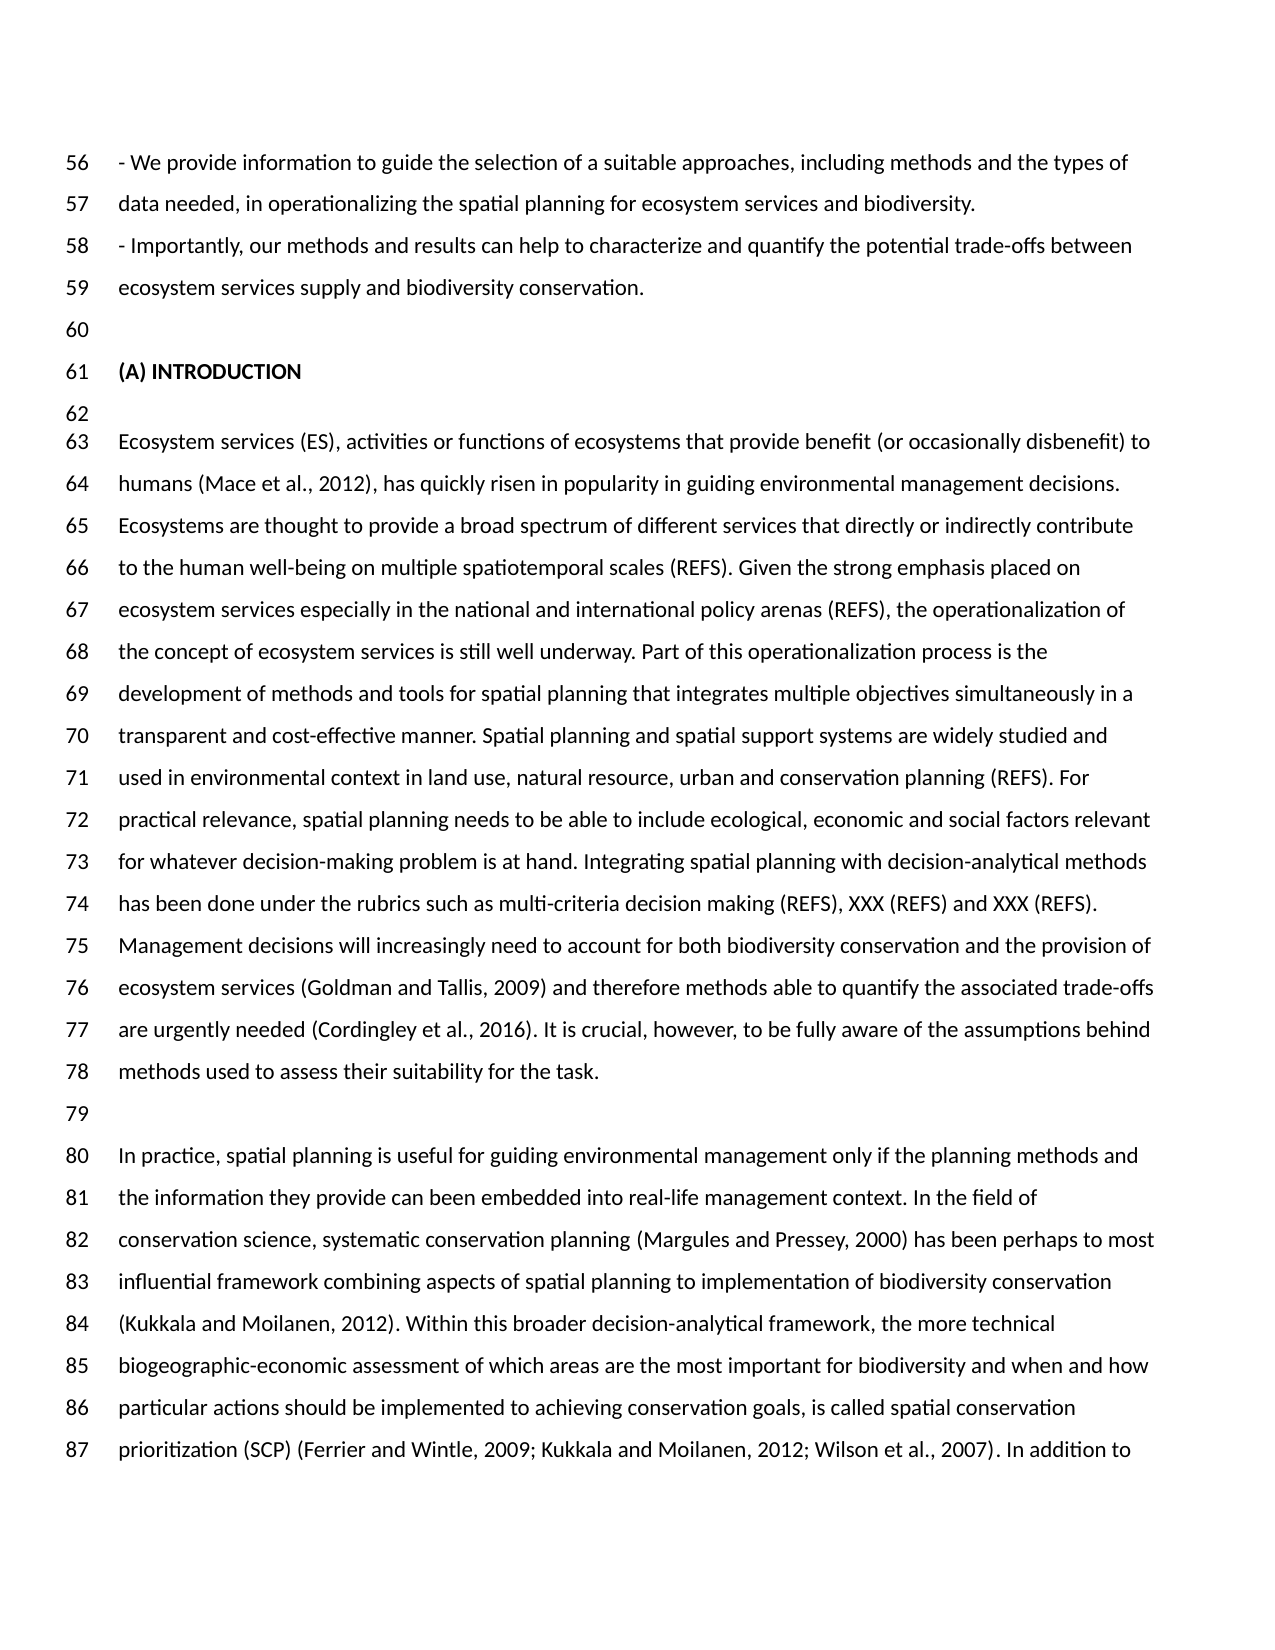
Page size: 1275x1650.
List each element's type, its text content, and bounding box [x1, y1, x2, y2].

text - We provide information to guide the selection of a suitable approaches, including methods and the types of data needed, in operationalizing the spatial planning for ecosystem services and biodiversity. [118, 148, 1157, 218]
text Ecosystem services (ES), activities or functions of ecosystems that provide benefit (or occasionally disbenefit) to humans (Mace et al., 2012)⁠, has quickly risen in popularity in guiding environmental management decisions. Ecosystems are thought to provide a broad spectrum of different services that directly or indirectly contribute to the human well-being on multiple spatiotemporal scales (REFS). Given the strong emphasis placed on ecosystem services especially in the national and international policy arenas (REFS), the operationalization of the concept of ecosystem services is still well underway. Part of this operationalization process is the development of methods and tools for spatial planning that integrates multiple objectives simultaneously in a transparent and cost-effective manner. Spatial planning and spatial support systems are widely studied and used in environmental context in land use, natural resource, urban and conservation planning (REFS). For practical relevance, spatial planning needs to be able to include ecological, economic and social factors relevant for whatever decision-making problem is at hand. Integrating spatial planning with decision-analytical methods has been done under the rubrics such as multi-criteria decision making (REFS), XXX (REFS) and XXX (REFS). Management decisions will increasingly need to account for both biodiversity conservation and the provision of ecosystem services (Goldman and Tallis, 2009)⁠ and therefore methods able to quantify the associated trade-offs are urgently needed (Cordingley et al., 2016)⁠. It is crucial, however, to be fully aware of the assumptions behind methods used to assess their suitability for the task. [118, 427, 1157, 1085]
text In practice, spatial planning is useful for guiding environmental management only if the planning methods and the information they provide can been embedded into real-life management context. In the field of conservation science, systematic conservation planning (Margules and Pressey, 2000)⁠ has been perhaps to most influential framework combining aspects of spatial planning to implementation of biodiversity conservation (Kukkala and Moilanen, 2012)⁠. Within this broader decision-analytical framework, the more technical biogeographic-economic assessment of which areas are the most important for biodiversity and when and how particular actions should be implemented to achieving conservation goals, is called spatial conservation prioritization (SCP) (Ferrier and Wintle, 2009; Kukkala and Moilanen, 2012; Wilson et al., 2007)⁠. In addition to [118, 1141, 1157, 1463]
text - Importantly, our methods and results can help to characterize and quantify the potential trade-offs between ecosystem services supply and biodiversity conservation. [118, 232, 1157, 302]
subtitle (A) INTRODUCTION [118, 357, 1157, 386]
